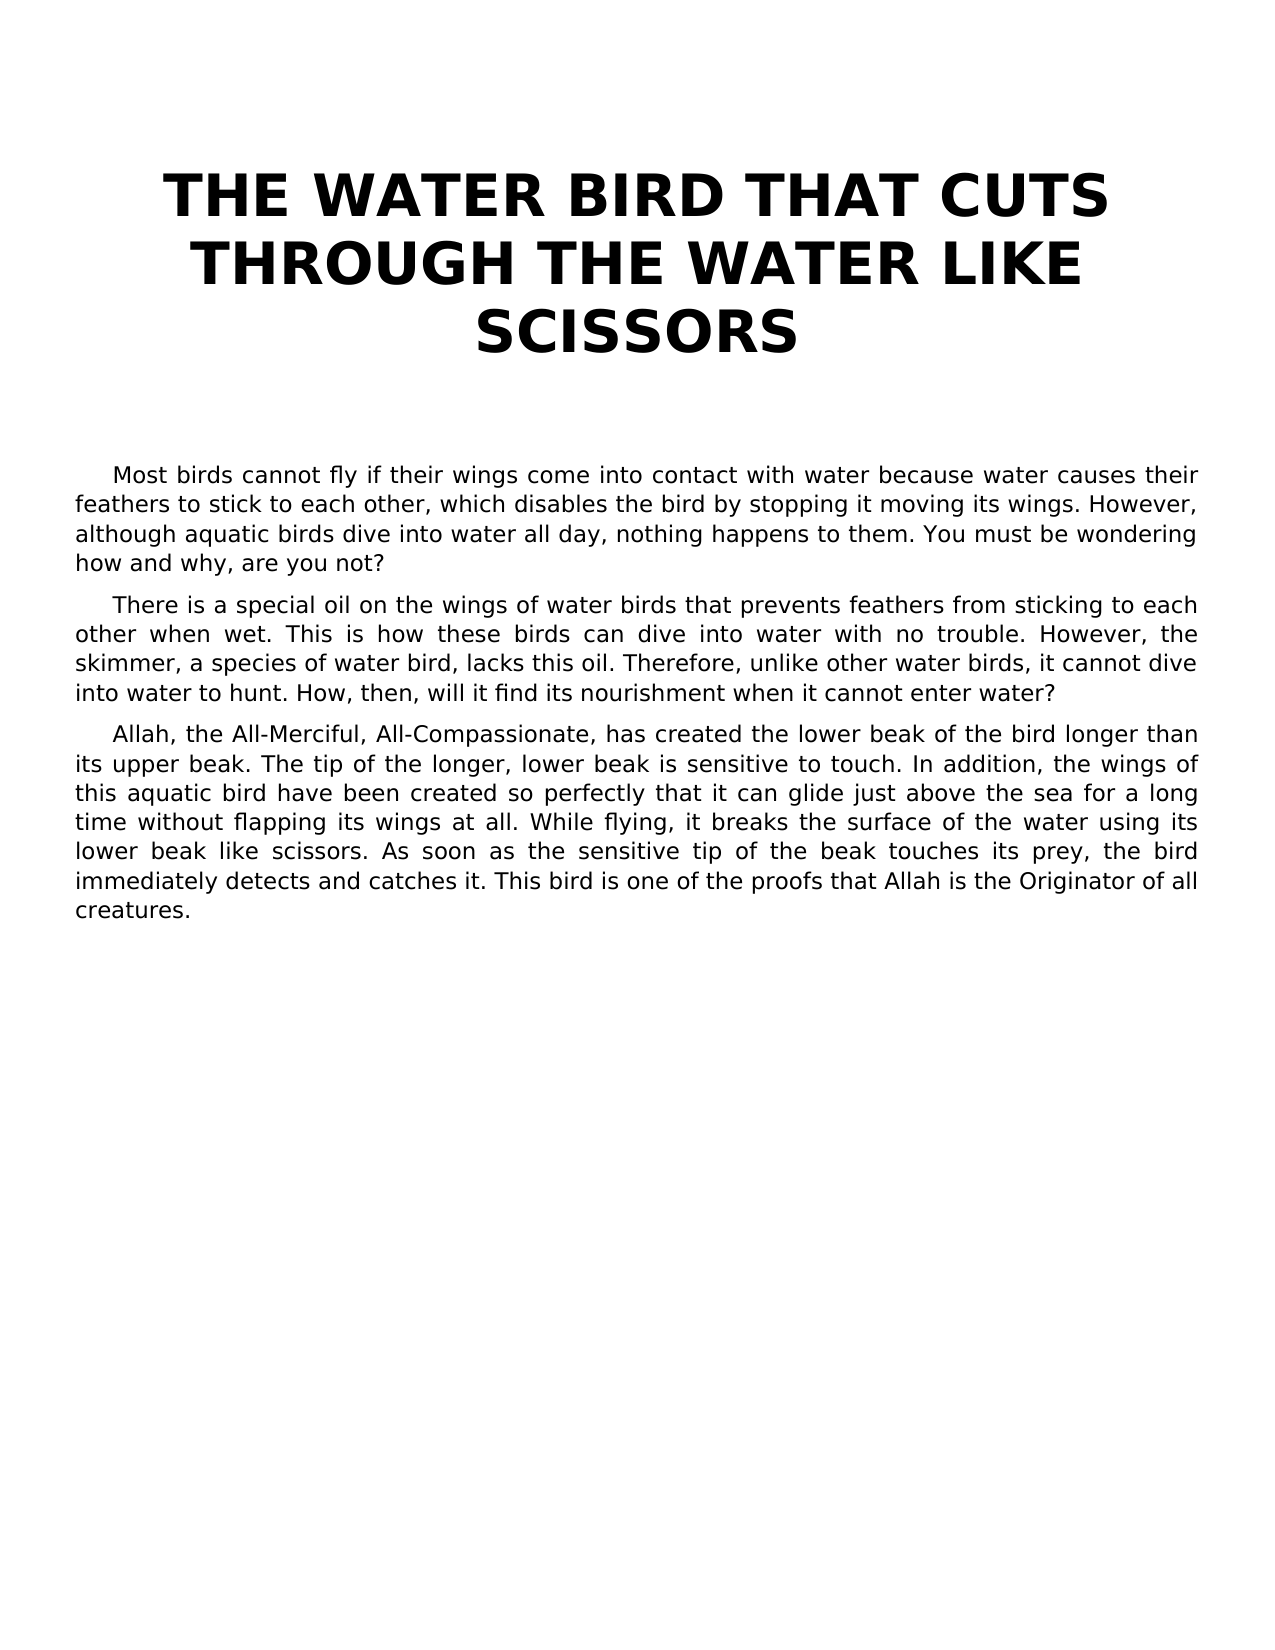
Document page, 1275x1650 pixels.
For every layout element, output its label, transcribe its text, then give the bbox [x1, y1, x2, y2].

text There is a special oil on the wings of water birds that prevents feathers from sticking to each other when wet. This is how these birds can dive into water with no trouble. However, the skimmer, a species of water bird, lacks this oil. Therefore, unlike other water birds, it cannot dive into water to hunt. How, then, will it find its nourishment when it cannot enter water? [75, 592, 1200, 706]
text Most birds cannot fly if their wings come into contact with water because water causes their feathers to stick to each other, which disables the bird by stopping it moving its wings. However, although aquatic birds dive into water all day, nothing happens to them. You must be wondering how and why, are you not? [75, 462, 1200, 577]
text Allah, the All-Merciful, All-Compassionate, has created the lower beak of the bird longer than its upper beak. The tip of the longer, lower beak is sensitive to touch. In addition, the wings of this aquatic bird have been created so perfectly that it can glide just above the sea for a long time without flapping its wings at all. While flying, it breaks the surface of the water using its lower beak like scissors. As soon as the sensitive tip of the beak touches its prey, the bird immediately detects and catches it. This bird is one of the proofs that Allah is the Originator of all creatures. [75, 721, 1200, 924]
subtitle THE WATER BIRD THAT CUTS THROUGH THE WATER LIKE SCISSORS [75, 162, 1200, 366]
